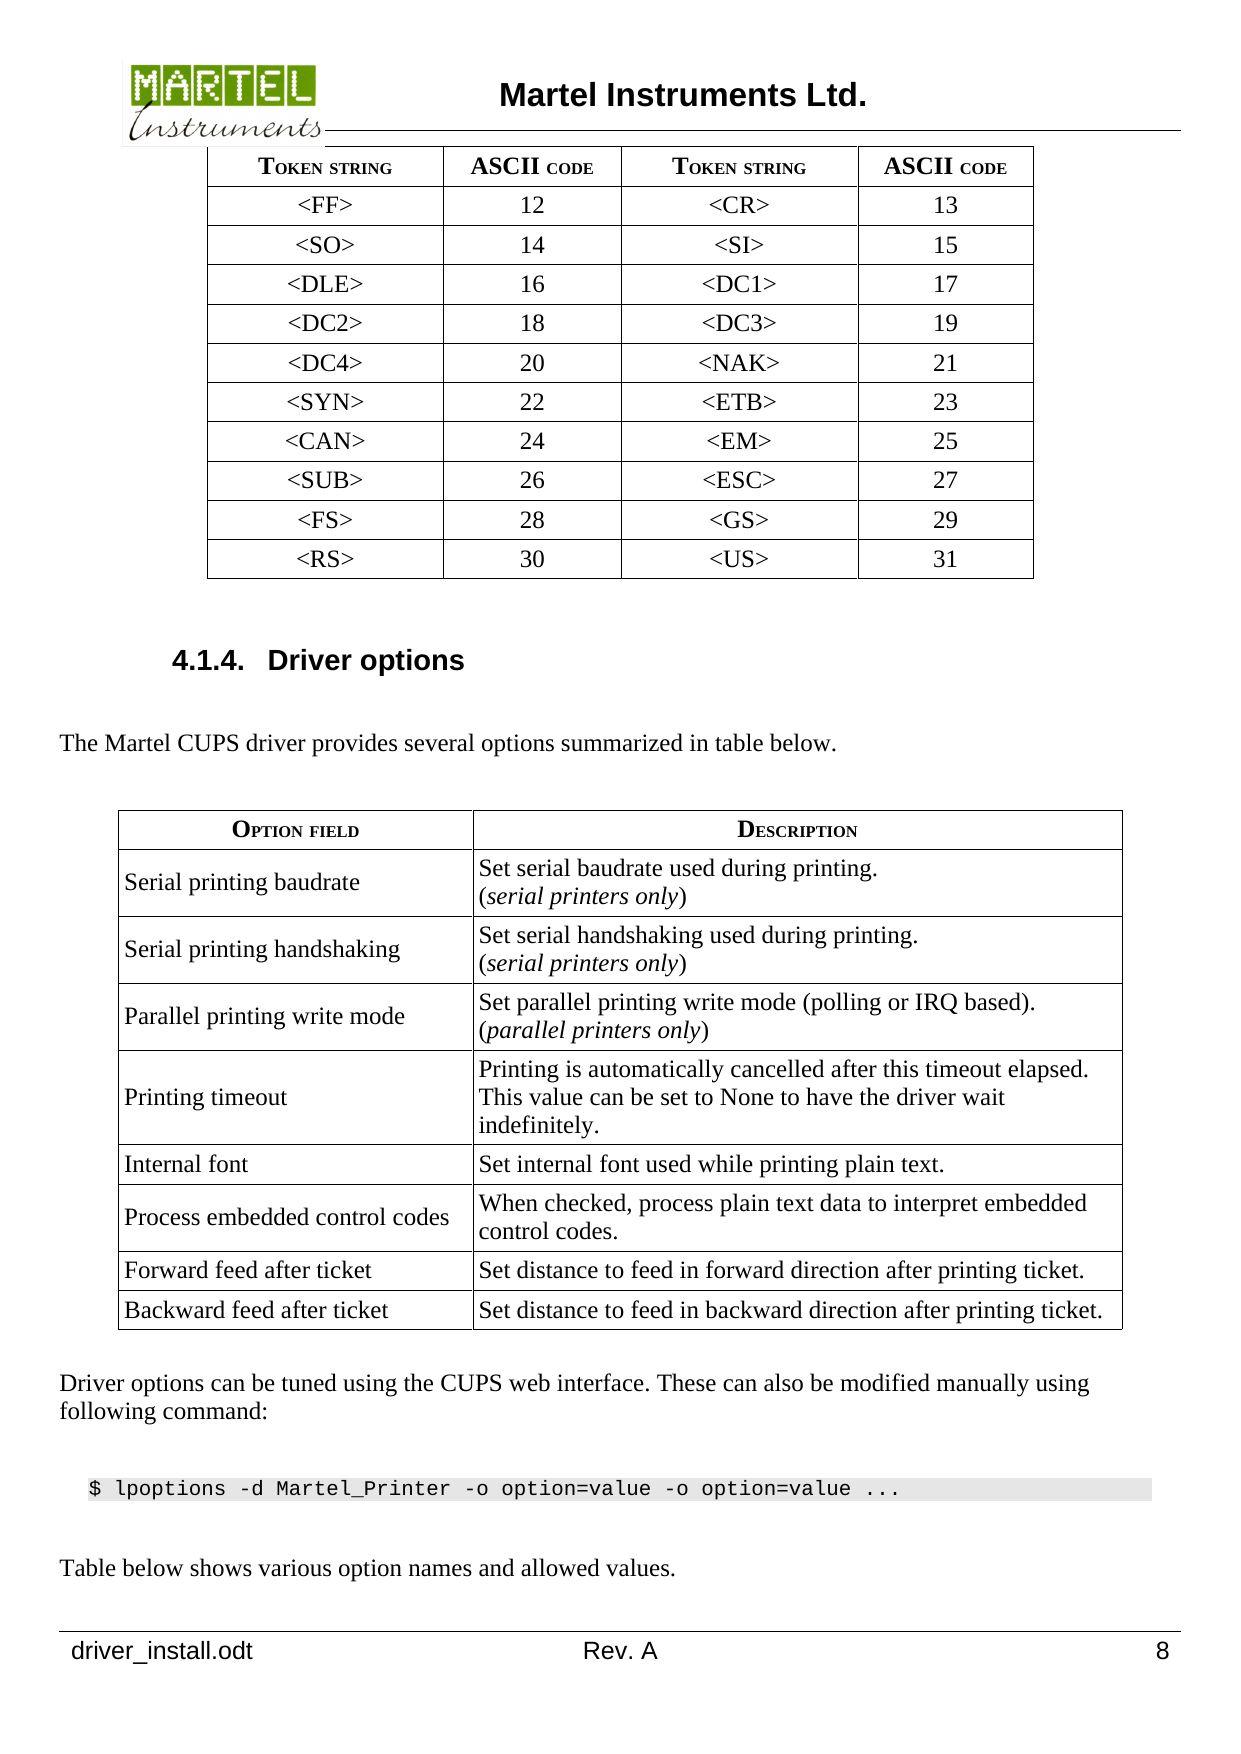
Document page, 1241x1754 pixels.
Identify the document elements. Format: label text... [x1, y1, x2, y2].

table_cell 20 [444, 344, 621, 382]
table_cell Printing timeout [119, 1051, 472, 1144]
table_cell 18 [444, 305, 621, 343]
table_cell <NAK> [622, 344, 857, 382]
table_cell 29 [859, 501, 1033, 539]
table_cell Parallel printing write mode [119, 984, 472, 1050]
table_header Description [474, 811, 1122, 849]
table_cell 14 [444, 226, 621, 264]
table_cell 28 [444, 501, 621, 539]
table_cell 13 [859, 187, 1033, 225]
table_cell Set serial handshaking used during printing. (serial printers only) [474, 917, 1122, 983]
table_cell 17 [859, 265, 1033, 304]
text The Martel CUPS driver provides several options summarized in table below. [59, 729, 1181, 757]
table_cell 25 [859, 422, 1033, 461]
table_cell <ESC> [622, 462, 857, 500]
table_cell <DC2> [208, 305, 443, 343]
table_cell <CR> [622, 187, 857, 225]
text Driver options can be tuned using the CUPS web interface. These can also be modified manually using following command: [59, 1369, 1181, 1425]
table_cell <SYN> [208, 383, 443, 421]
table_cell Forward feed after ticket [119, 1252, 472, 1290]
table_cell Printing is automatically cancelled after this timeout elapsed. This value can be set to None to have the driver wait indefinitely. [474, 1051, 1122, 1144]
table_header Token string [208, 147, 443, 186]
table_cell <DC3> [622, 305, 857, 343]
table_cell <EM> [622, 422, 857, 461]
table_cell <DC1> [622, 265, 857, 304]
table_cell Set distance to feed in backward direction after printing ticket. [474, 1291, 1122, 1329]
table_cell 16 [444, 265, 621, 304]
table_cell 21 [859, 344, 1033, 382]
table_cell 31 [859, 540, 1033, 578]
table_cell <GS> [622, 501, 857, 539]
table_cell 27 [859, 462, 1033, 500]
table_header ASCII code [444, 147, 621, 186]
table_cell 30 [444, 540, 621, 578]
table_cell <CAN> [208, 422, 443, 461]
table_cell <US> [622, 540, 857, 578]
table_cell Set distance to feed in forward direction after printing ticket. [474, 1252, 1122, 1290]
table_cell Set parallel printing write mode (polling or IRQ based). (parallel printers only) [474, 984, 1122, 1050]
table_cell 26 [444, 462, 621, 500]
table_header ASCII code [859, 147, 1033, 186]
table_header Option field [119, 811, 472, 849]
table_cell Serial printing handshaking [119, 917, 472, 983]
table_cell Backward feed after ticket [119, 1291, 472, 1329]
table_cell 15 [859, 226, 1033, 264]
table_cell 19 [859, 305, 1033, 343]
table_cell <DLE> [208, 265, 443, 304]
text Table below shows various option names and allowed values. [59, 1554, 1181, 1582]
table_cell 23 [859, 383, 1033, 421]
table_header Token string [622, 147, 857, 186]
table_cell <SUB> [208, 462, 443, 500]
table_cell <FF> [208, 187, 443, 225]
table_cell <RS> [208, 540, 443, 578]
table_cell Internal font [119, 1145, 472, 1184]
table_cell 22 [444, 383, 621, 421]
table_cell 24 [444, 422, 621, 461]
subtitle Driver options [172, 644, 1181, 676]
table_cell <SI> [622, 226, 857, 264]
table_cell Process embedded control codes [119, 1185, 472, 1251]
table_cell <DC4> [208, 344, 443, 382]
text $ lpoptions -d Martel_Printer -o option=value -o option=value ... [88, 1478, 1152, 1501]
table_cell When checked, process plain text data to interpret embedded control codes. [474, 1185, 1122, 1251]
table_cell <ETB> [622, 383, 857, 421]
picture [122, 59, 325, 147]
table_cell Set serial baudrate used during printing. (serial printers only) [474, 850, 1122, 916]
table_cell 12 [444, 187, 621, 225]
table_cell Set internal font used while printing plain text. [474, 1145, 1122, 1184]
table_cell <FS> [208, 501, 443, 539]
table_cell Serial printing baudrate [119, 850, 472, 916]
table_cell <SO> [208, 226, 443, 264]
